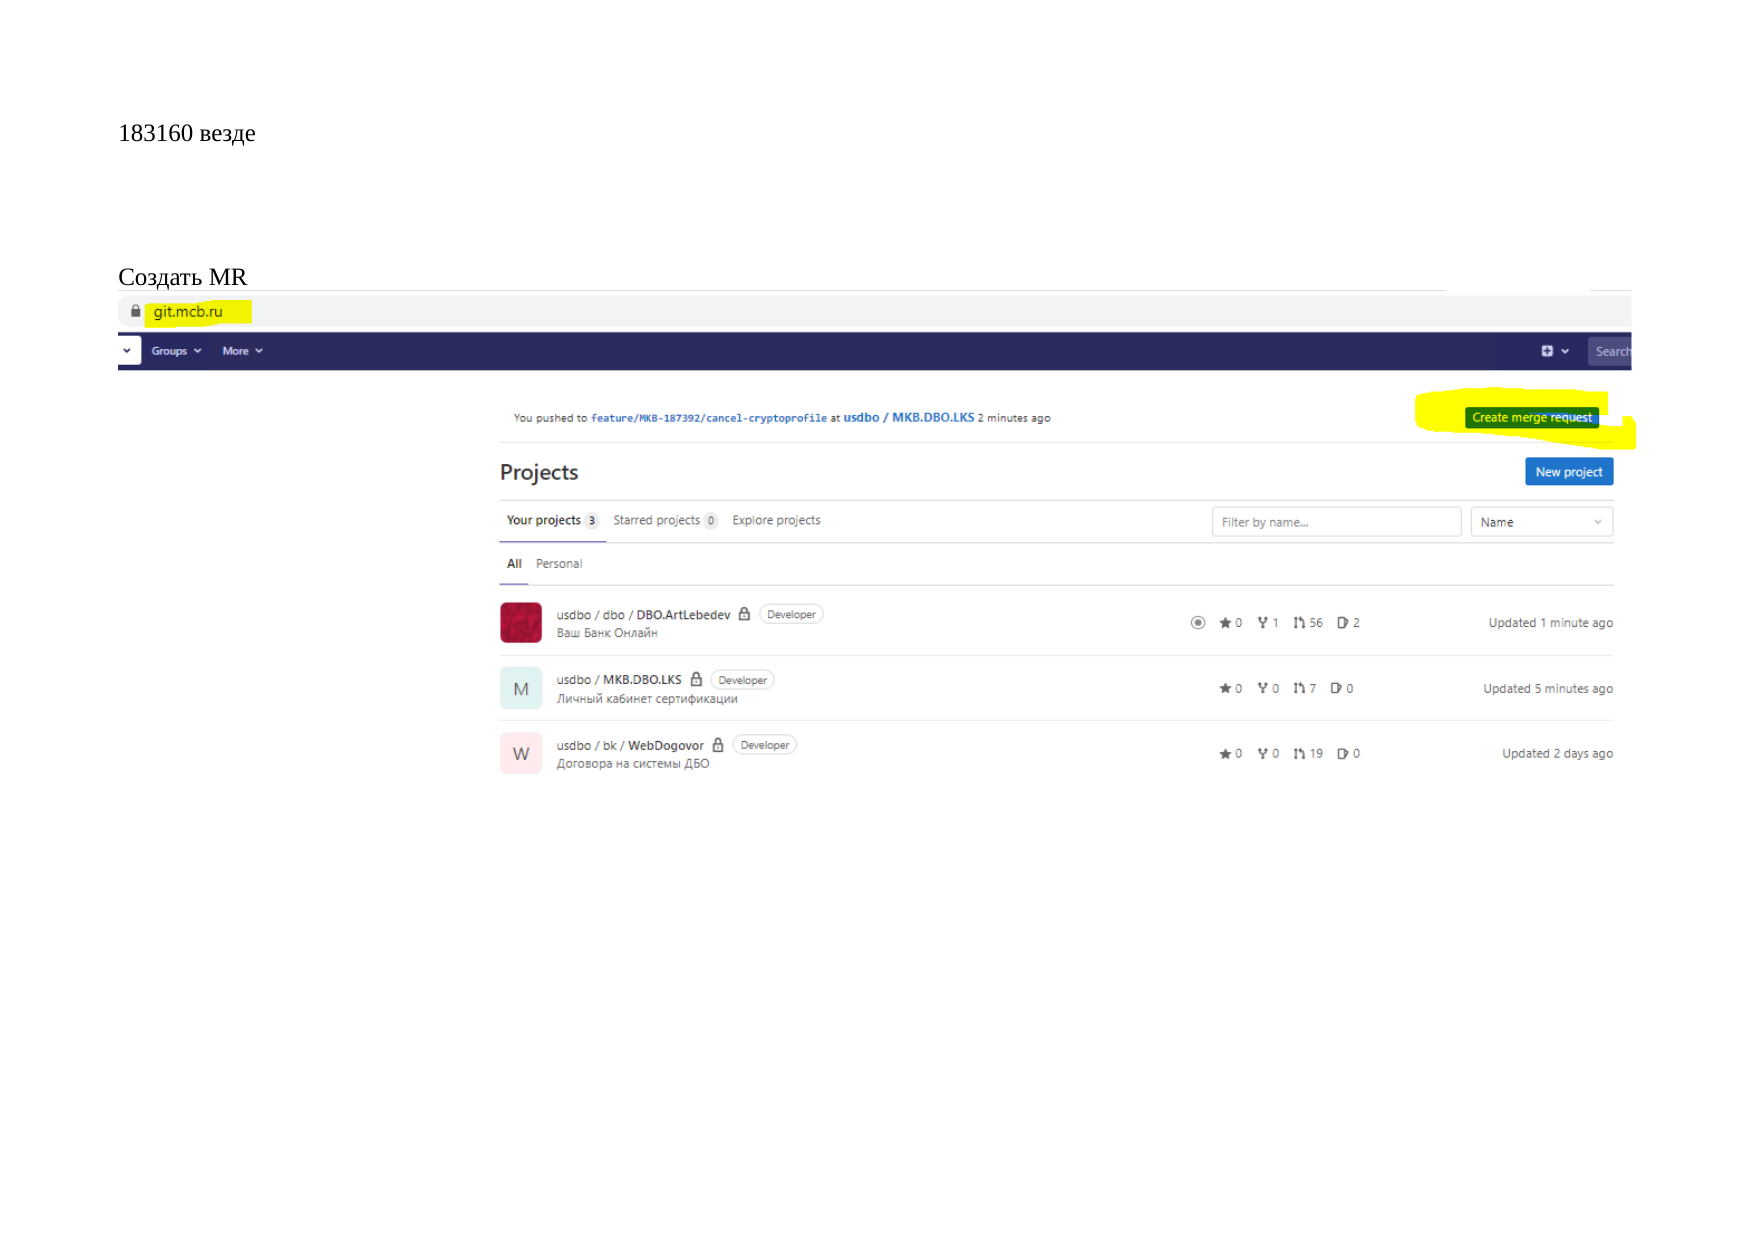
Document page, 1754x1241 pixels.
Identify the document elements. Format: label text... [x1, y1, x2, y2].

text 183160 везде [118, 118, 1636, 147]
picture [118, 290, 1636, 789]
text Создать MR [118, 262, 1636, 290]
